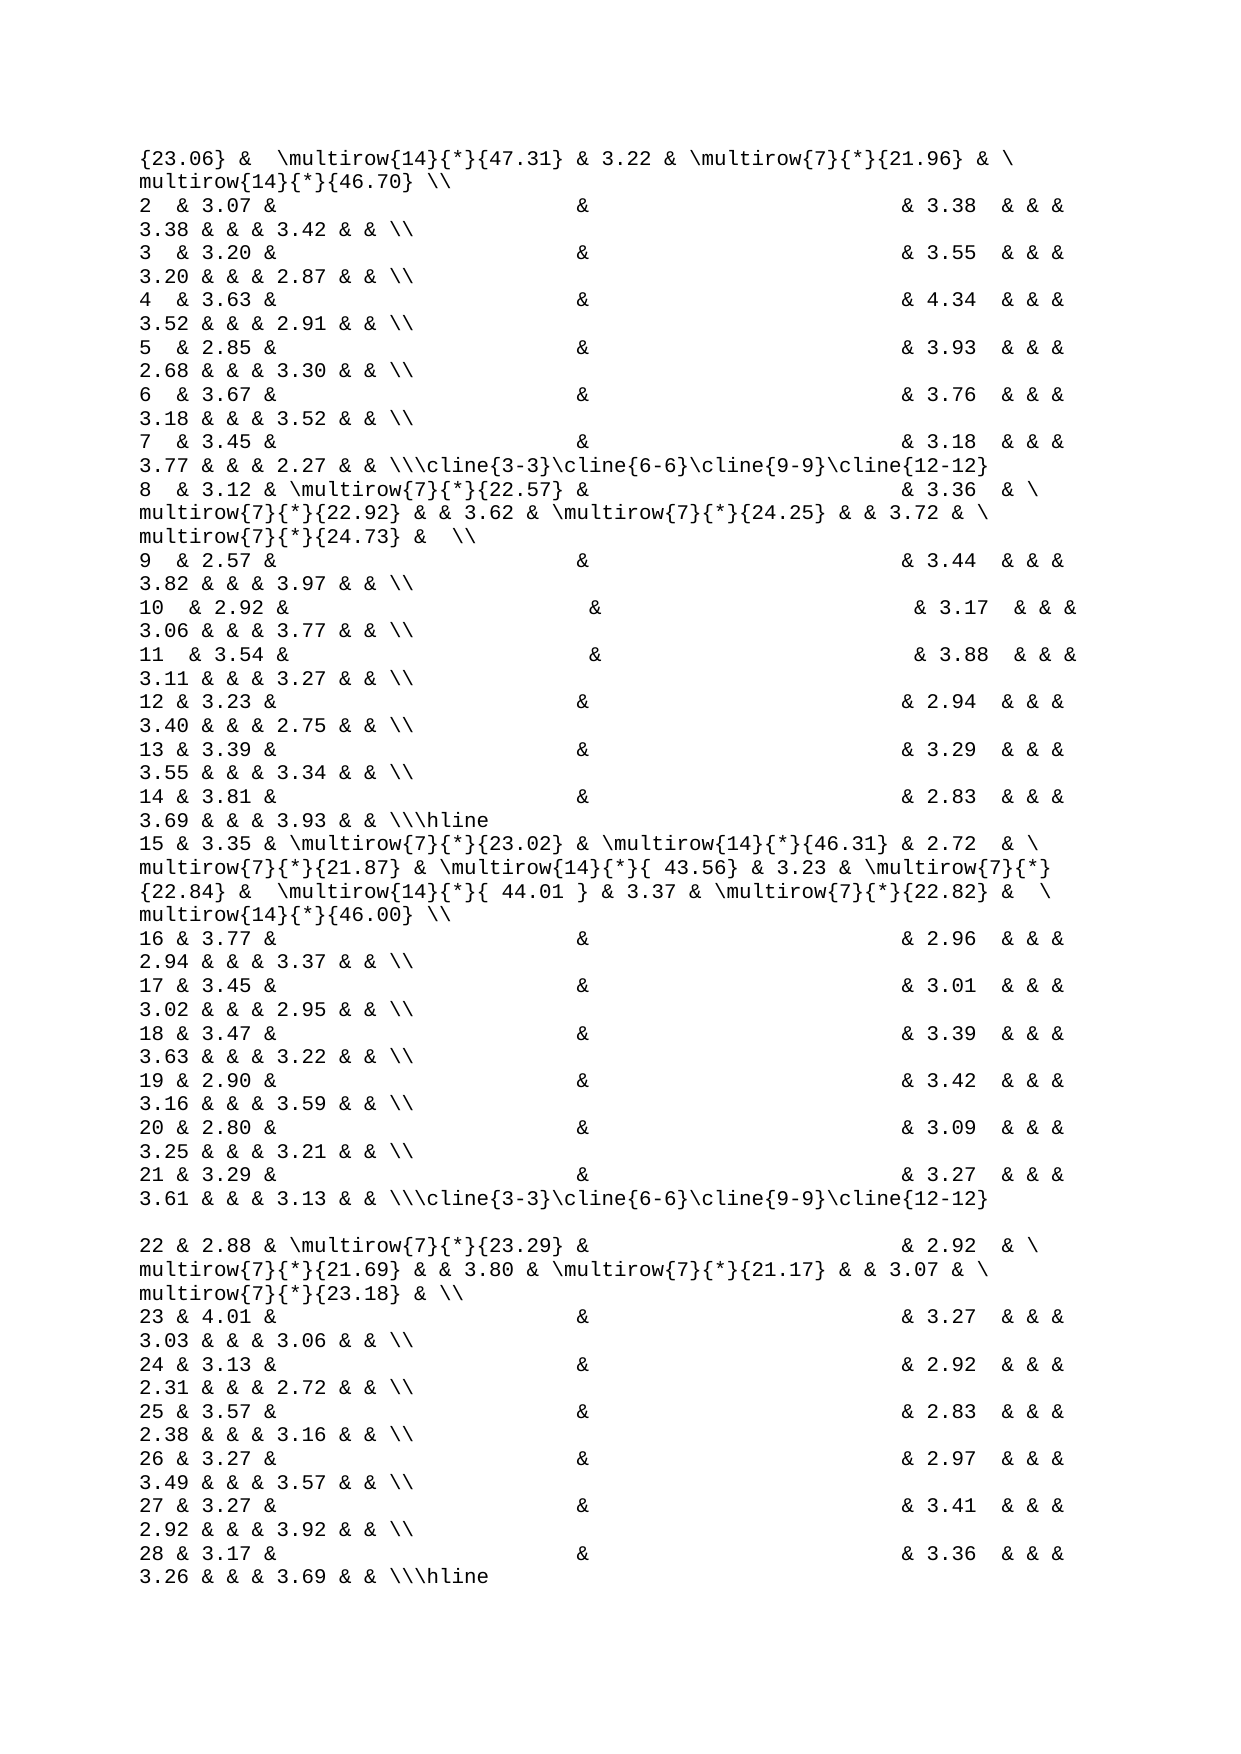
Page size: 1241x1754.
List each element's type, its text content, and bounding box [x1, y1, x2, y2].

text 21 & 3.29 & & & 3.27 & & & 3.61 & & & 3.13 & & \\\cline{3-3}\cline{6-6}\cline{9-9}\cline{12-12} [139, 1164, 1101, 1212]
text 8 & 3.12 & \multirow{7}{*}{22.57} & & 3.36 & \multirow{7}{*}{22.92} & & 3.62 & \multirow{7}{*}{24.25} & & 3.72 & \multirow{7}{*}{24.73} & \\ [139, 479, 1101, 549]
text 16 & 3.77 & & & 2.96 & & & 2.94 & & & 3.37 & & \\ [139, 928, 1101, 975]
text 18 & 3.47 & & & 3.39 & & & 3.63 & & & 3.22 & & \\ [139, 1022, 1101, 1070]
text 14 & 3.81 & & & 2.83 & & & 3.69 & & & 3.93 & & \\\hline [139, 786, 1101, 833]
text 24 & 3.13 & & & 2.92 & & & 2.31 & & & 2.72 & & \\ [139, 1353, 1101, 1401]
text 27 & 3.27 & & & 3.41 & & & 2.92 & & & 3.92 & & \\ [139, 1495, 1101, 1543]
text 2 & 3.07 & & & 3.38 & & & 3.38 & & & 3.42 & & \\ [139, 195, 1101, 242]
text 23 & 4.01 & & & 3.27 & & & 3.03 & & & 3.06 & & \\ [139, 1306, 1101, 1353]
text 28 & 3.17 & & & 3.36 & & & 3.26 & & & 3.69 & & \\\hline [139, 1543, 1101, 1590]
text 6 & 3.67 & & & 3.76 & & & 3.18 & & & 3.52 & & \\ [139, 384, 1101, 431]
text 9 & 2.57 & & & 3.44 & & & 3.82 & & & 3.97 & & \\ [139, 549, 1101, 597]
text 11 & 3.54 & & & 3.88 & & & 3.11 & & & 3.27 & & \\ [139, 644, 1101, 691]
text 13 & 3.39 & & & 3.29 & & & 3.55 & & & 3.34 & & \\ [139, 739, 1101, 786]
text 20 & 2.80 & & & 3.09 & & & 3.25 & & & 3.21 & & \\ [139, 1117, 1101, 1164]
text 3 & 3.20 & & & 3.55 & & & 3.20 & & & 2.87 & & \\ [139, 242, 1101, 289]
text 26 & 3.27 & & & 2.97 & & & 3.49 & & & 3.57 & & \\ [139, 1448, 1101, 1495]
text 12 & 3.23 & & & 2.94 & & & 3.40 & & & 2.75 & & \\ [139, 691, 1101, 739]
text 7 & 3.45 & & & 3.18 & & & 3.77 & & & 2.27 & & \\\cline{3-3}\cline{6-6}\cline{9-9}\cline{12-12} [139, 431, 1101, 479]
text 5 & 2.85 & & & 3.93 & & & 2.68 & & & 3.30 & & \\ [139, 337, 1101, 384]
text 4 & 3.63 & & & 4.34 & & & 3.52 & & & 2.91 & & \\ [139, 289, 1101, 337]
text 17 & 3.45 & & & 3.01 & & & 3.02 & & & 2.95 & & \\ [139, 975, 1101, 1022]
text 15 & 3.35 & \multirow{7}{*}{23.02} & \multirow{14}{*}{46.31} & 2.72 & \multirow{7}{*}{21.87} & \multirow{14}{*}{ 43.56} & 3.23 & \multirow{7}{*}{22.84} & \multirow{14}{*}{ 44.01 } & 3.37 & \multirow{7}{*}{22.82} & \multirow{14}{*}{46.00} \\ [139, 833, 1101, 928]
text {23.06} & \multirow{14}{*}{47.31} & 3.22 & \multirow{7}{*}{21.96} & \multirow{14}{*}{46.70} \\ [139, 148, 1101, 195]
text 10 & 2.92 & & & 3.17 & & & 3.06 & & & 3.77 & & \\ [139, 597, 1101, 644]
text 19 & 2.90 & & & 3.42 & & & 3.16 & & & 3.59 & & \\ [139, 1070, 1101, 1117]
text 22 & 2.88 & \multirow{7}{*}{23.29} & & 2.92 & \multirow{7}{*}{21.69} & & 3.80 & \multirow{7}{*}{21.17} & & 3.07 & \multirow{7}{*}{23.18} & \\ [139, 1235, 1101, 1306]
text 25 & 3.57 & & & 2.83 & & & 2.38 & & & 3.16 & & \\ [139, 1401, 1101, 1448]
